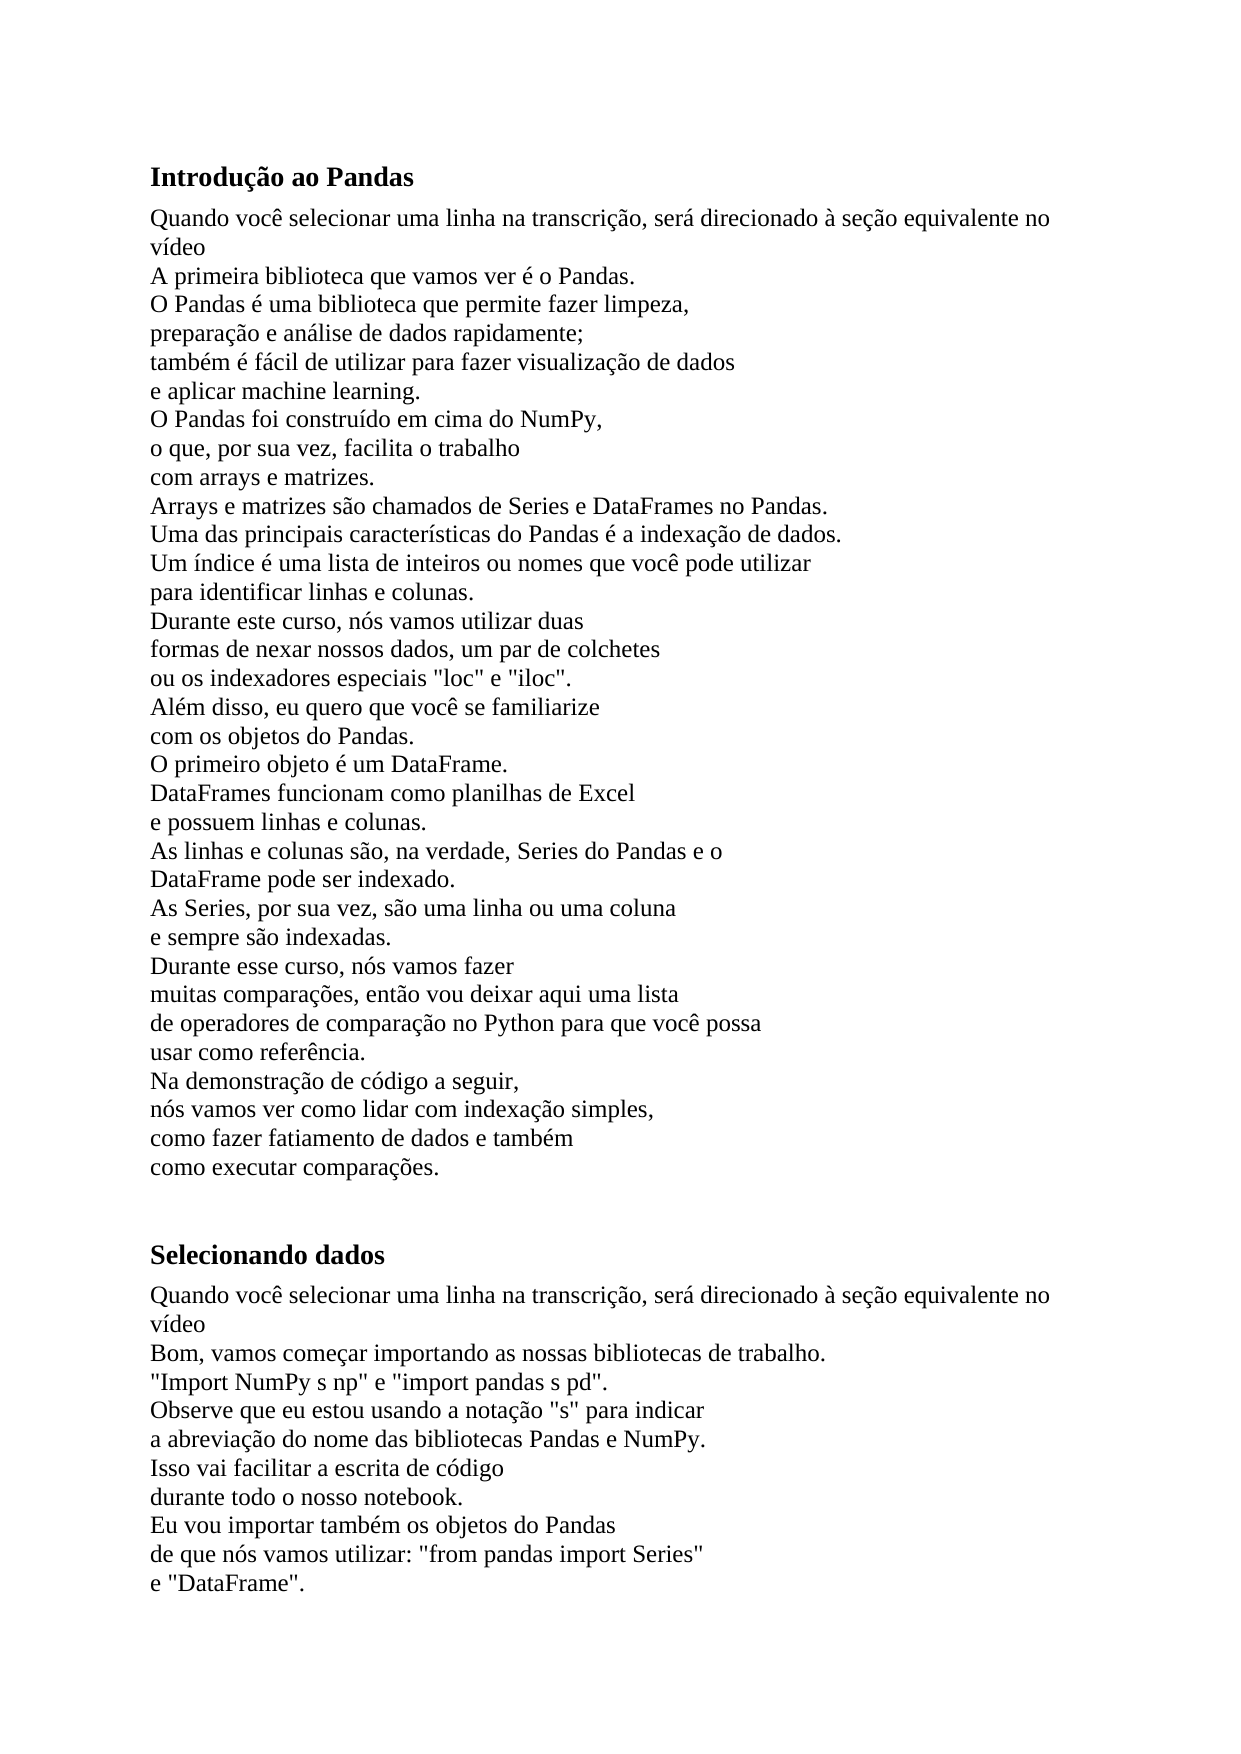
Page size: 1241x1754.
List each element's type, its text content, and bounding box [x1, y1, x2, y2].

text formas de nexar nossos dados, um par de colchetes [150, 634, 1090, 663]
text e "DataFrame". [150, 1568, 1090, 1597]
subtitle Introdução ao Pandas [150, 160, 1090, 193]
text Durante este curso, nós vamos utilizar duas [150, 606, 1090, 634]
text Na demonstração de código a seguir, [150, 1066, 1090, 1094]
text Além disso, eu quero que você se familiarize [150, 692, 1090, 721]
text O primeiro objeto é um DataFrame. [150, 749, 1090, 778]
text como fazer fatiamento de dados e também [150, 1123, 1090, 1152]
text e aplicar machine learning. [150, 376, 1090, 404]
text DataFrame pode ser indexado. [150, 864, 1090, 893]
text preparação e análise de dados rapidamente; [150, 318, 1090, 347]
text O Pandas foi construído em cima do NumPy, [150, 404, 1090, 433]
text As Series, por sua vez, são uma linha ou uma coluna [150, 893, 1090, 922]
text muitas comparações, então vou deixar aqui uma lista [150, 979, 1090, 1008]
text usar como referência. [150, 1037, 1090, 1066]
subtitle Selecionando dados [150, 1238, 1090, 1270]
text Observe que eu estou usando a notação "s" para indicar [150, 1396, 1090, 1424]
text DataFrames funcionam como planilhas de Excel [150, 778, 1090, 807]
text Isso vai facilitar a escrita de código [150, 1453, 1090, 1482]
text Quando você selecionar uma linha na transcrição, será direcionado à seção equivalente no vídeo [150, 203, 1090, 261]
text Eu vou importar também os objetos do Pandas [150, 1511, 1090, 1539]
text de operadores de comparação no Python para que você possa [150, 1008, 1090, 1037]
text e sempre são indexadas. [150, 922, 1090, 951]
text de que nós vamos utilizar: "from pandas import Series" [150, 1539, 1090, 1568]
text Um índice é uma lista de inteiros ou nomes que você pode utilizar [150, 548, 1090, 577]
text Durante esse curso, nós vamos fazer [150, 951, 1090, 979]
text As linhas e colunas são, na verdade, Series do Pandas e o [150, 836, 1090, 864]
text Bom, vamos começar importando as nossas bibliotecas de trabalho. [150, 1338, 1090, 1367]
text como executar comparações. [150, 1152, 1090, 1181]
text Quando você selecionar uma linha na transcrição, será direcionado à seção equivalente no vídeo [150, 1281, 1090, 1338]
text com os objetos do Pandas. [150, 721, 1090, 749]
text durante todo o nosso notebook. [150, 1482, 1090, 1511]
text ou os indexadores especiais "loc" e "iloc". [150, 663, 1090, 692]
text Arrays e matrizes são chamados de Series e DataFrames no Pandas. [150, 491, 1090, 519]
text nós vamos ver como lidar com indexação simples, [150, 1094, 1090, 1123]
text a abreviação do nome das bibliotecas Pandas e NumPy. [150, 1424, 1090, 1453]
text para identificar linhas e colunas. [150, 577, 1090, 606]
text A primeira biblioteca que vamos ver é o Pandas. [150, 261, 1090, 289]
text Uma das principais características do Pandas é a indexação de dados. [150, 519, 1090, 548]
text com arrays e matrizes. [150, 462, 1090, 491]
text também é fácil de utilizar para fazer visualização de dados [150, 347, 1090, 376]
text O Pandas é uma biblioteca que permite fazer limpeza, [150, 289, 1090, 318]
text o que, por sua vez, facilita o trabalho [150, 433, 1090, 462]
text "Import NumPy s np" e "import pandas s pd". [150, 1367, 1090, 1396]
text e possuem linhas e colunas. [150, 807, 1090, 836]
